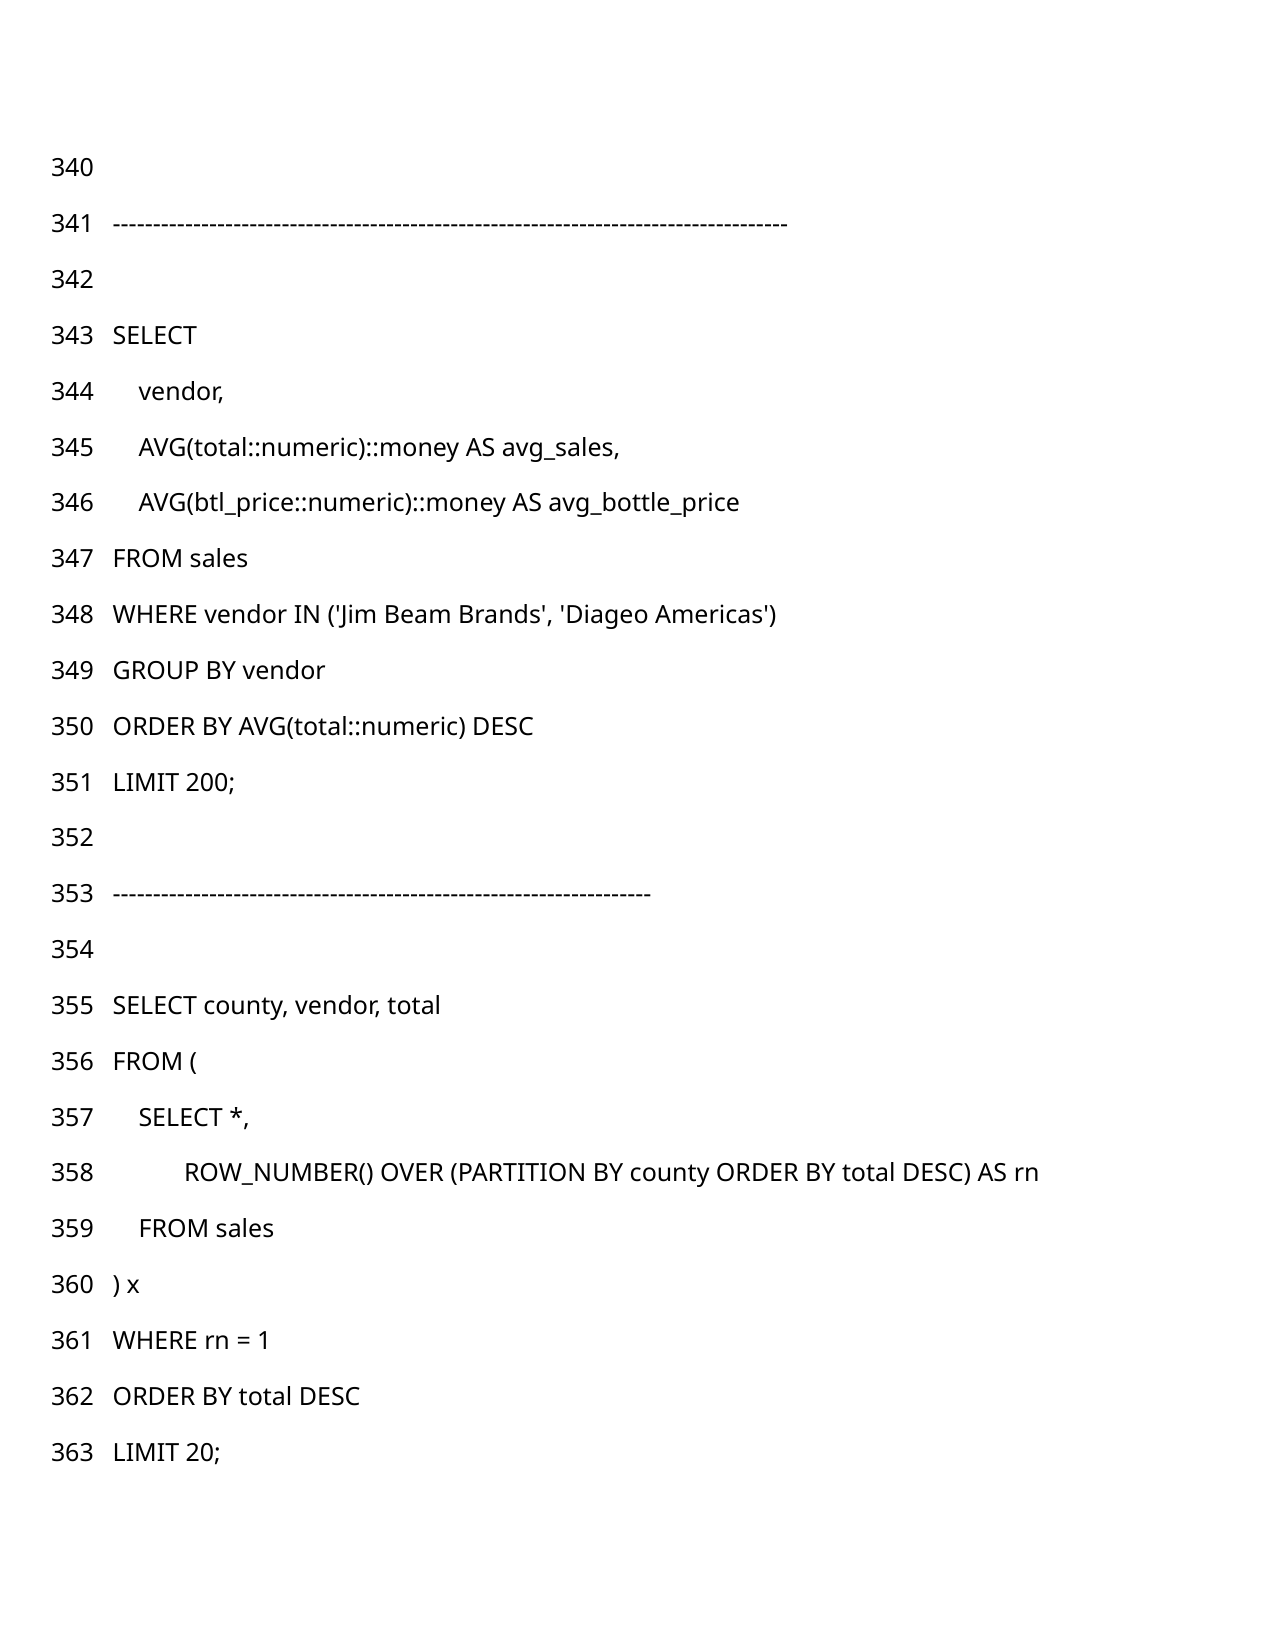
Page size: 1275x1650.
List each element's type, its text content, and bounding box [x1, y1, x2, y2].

text ORDER BY AVG(total::numeric) DESC [112, 708, 1162, 742]
text LIMIT 20; [112, 1434, 1162, 1468]
text WHERE vendor IN ('Jim Beam Brands', 'Diageo Americas') [112, 597, 1162, 631]
text AVG(total::numeric)::money AS avg_sales, [112, 429, 1162, 463]
text ) x [112, 1267, 1162, 1301]
text SELECT [112, 317, 1162, 352]
text FROM ( [112, 1043, 1162, 1077]
text FROM sales [112, 1211, 1162, 1245]
text vendor, [112, 373, 1162, 407]
text WHERE rn = 1 [112, 1322, 1162, 1357]
text SELECT *, [112, 1099, 1162, 1133]
text AVG(btl_price::numeric)::money AS avg_bottle_price [112, 485, 1162, 519]
text ROW_NUMBER() OVER (PARTITION BY county ORDER BY total DESC) AS rn [112, 1155, 1162, 1189]
text GROUP BY vendor [112, 652, 1162, 687]
text ------------------------------------------------------------------------------------ [112, 206, 1162, 240]
text FROM sales [112, 541, 1162, 575]
text ------------------------------------------------------------------- [112, 876, 1162, 910]
text SELECT county, vendor, total [112, 987, 1162, 1022]
text LIMIT 200; [112, 764, 1162, 798]
text ORDER BY total DESC [112, 1378, 1162, 1412]
